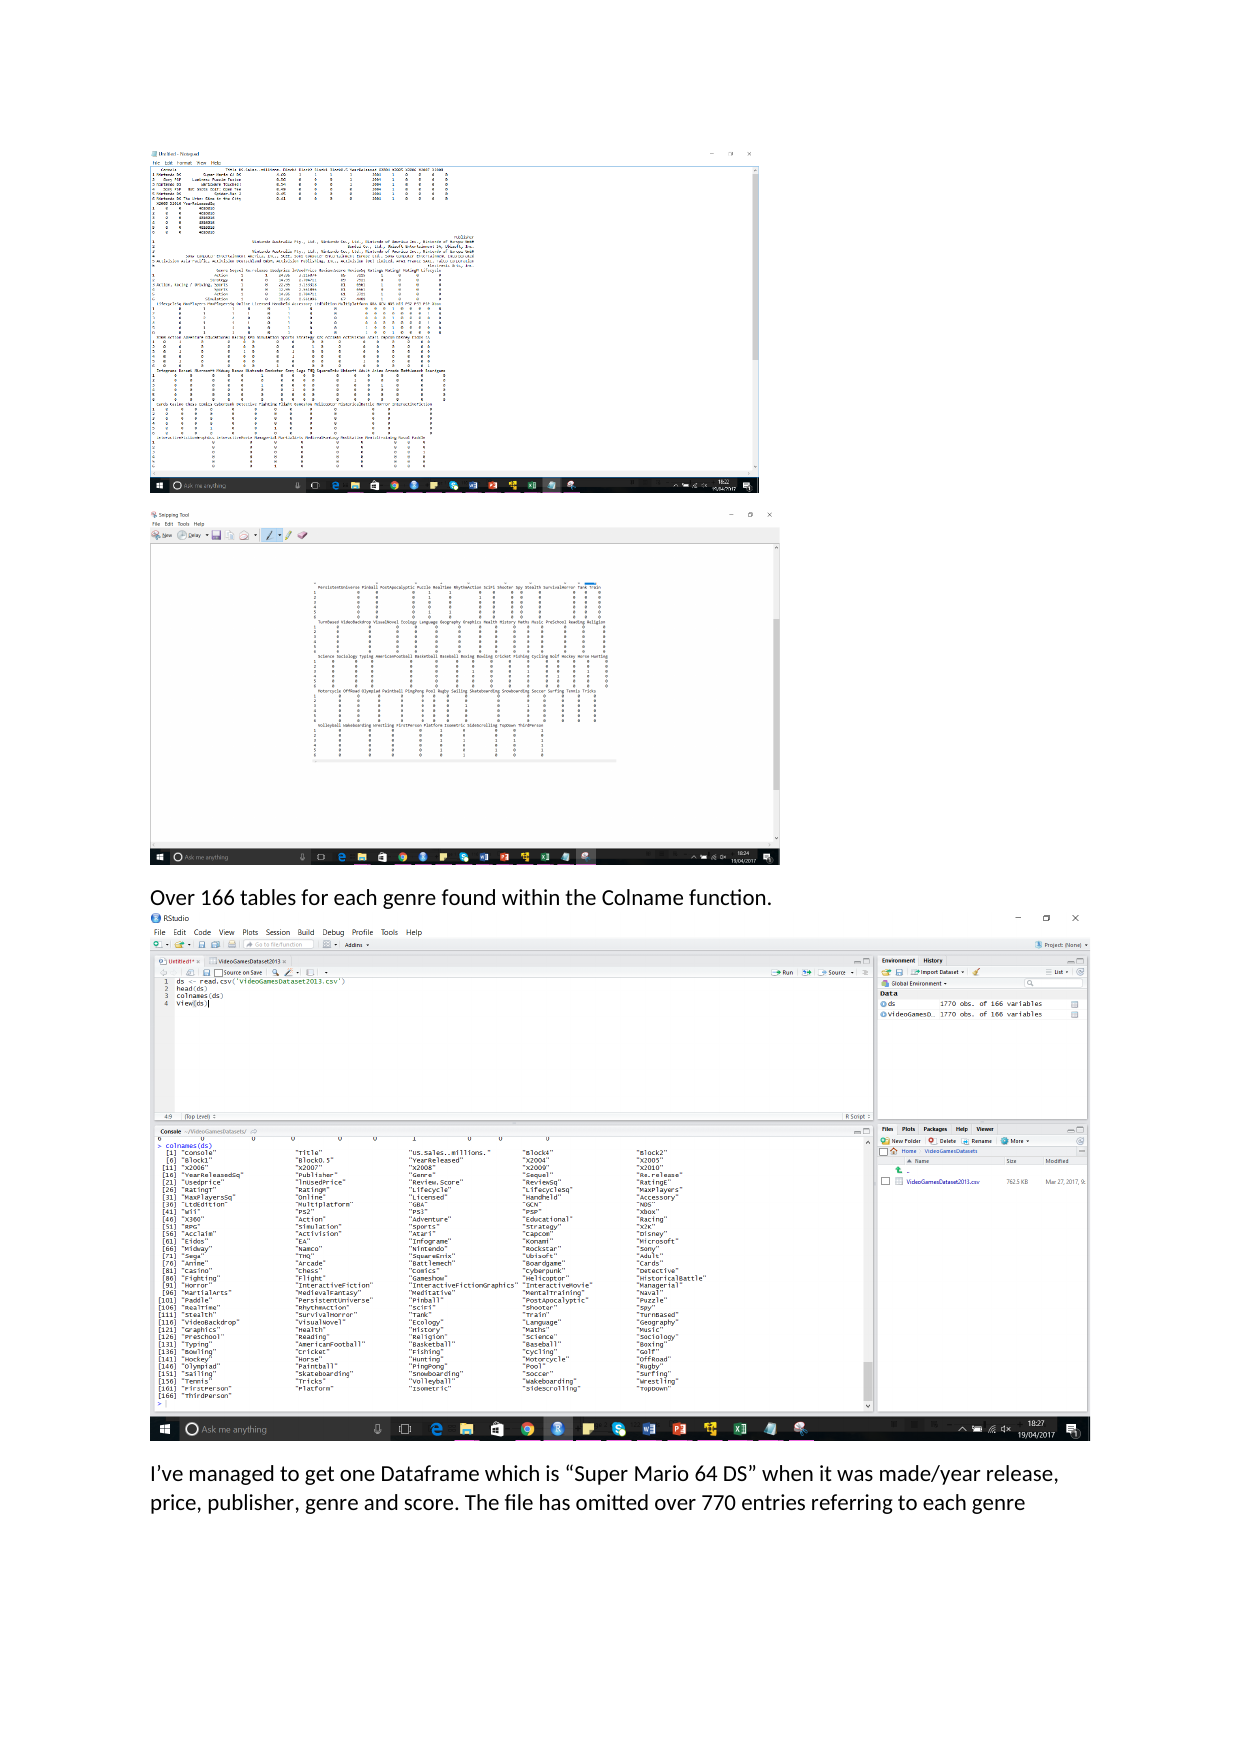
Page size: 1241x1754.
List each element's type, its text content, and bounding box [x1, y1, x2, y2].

text Over 166 tables for each genre found within the Colname function. [150, 883, 1090, 912]
text I’ve managed to get one Dataframe which is “Super Mario 64 DS” when it was made/year release, price, publisher, genre and score. The file has omitted over 770 entries referring to each genre [150, 1459, 1090, 1516]
